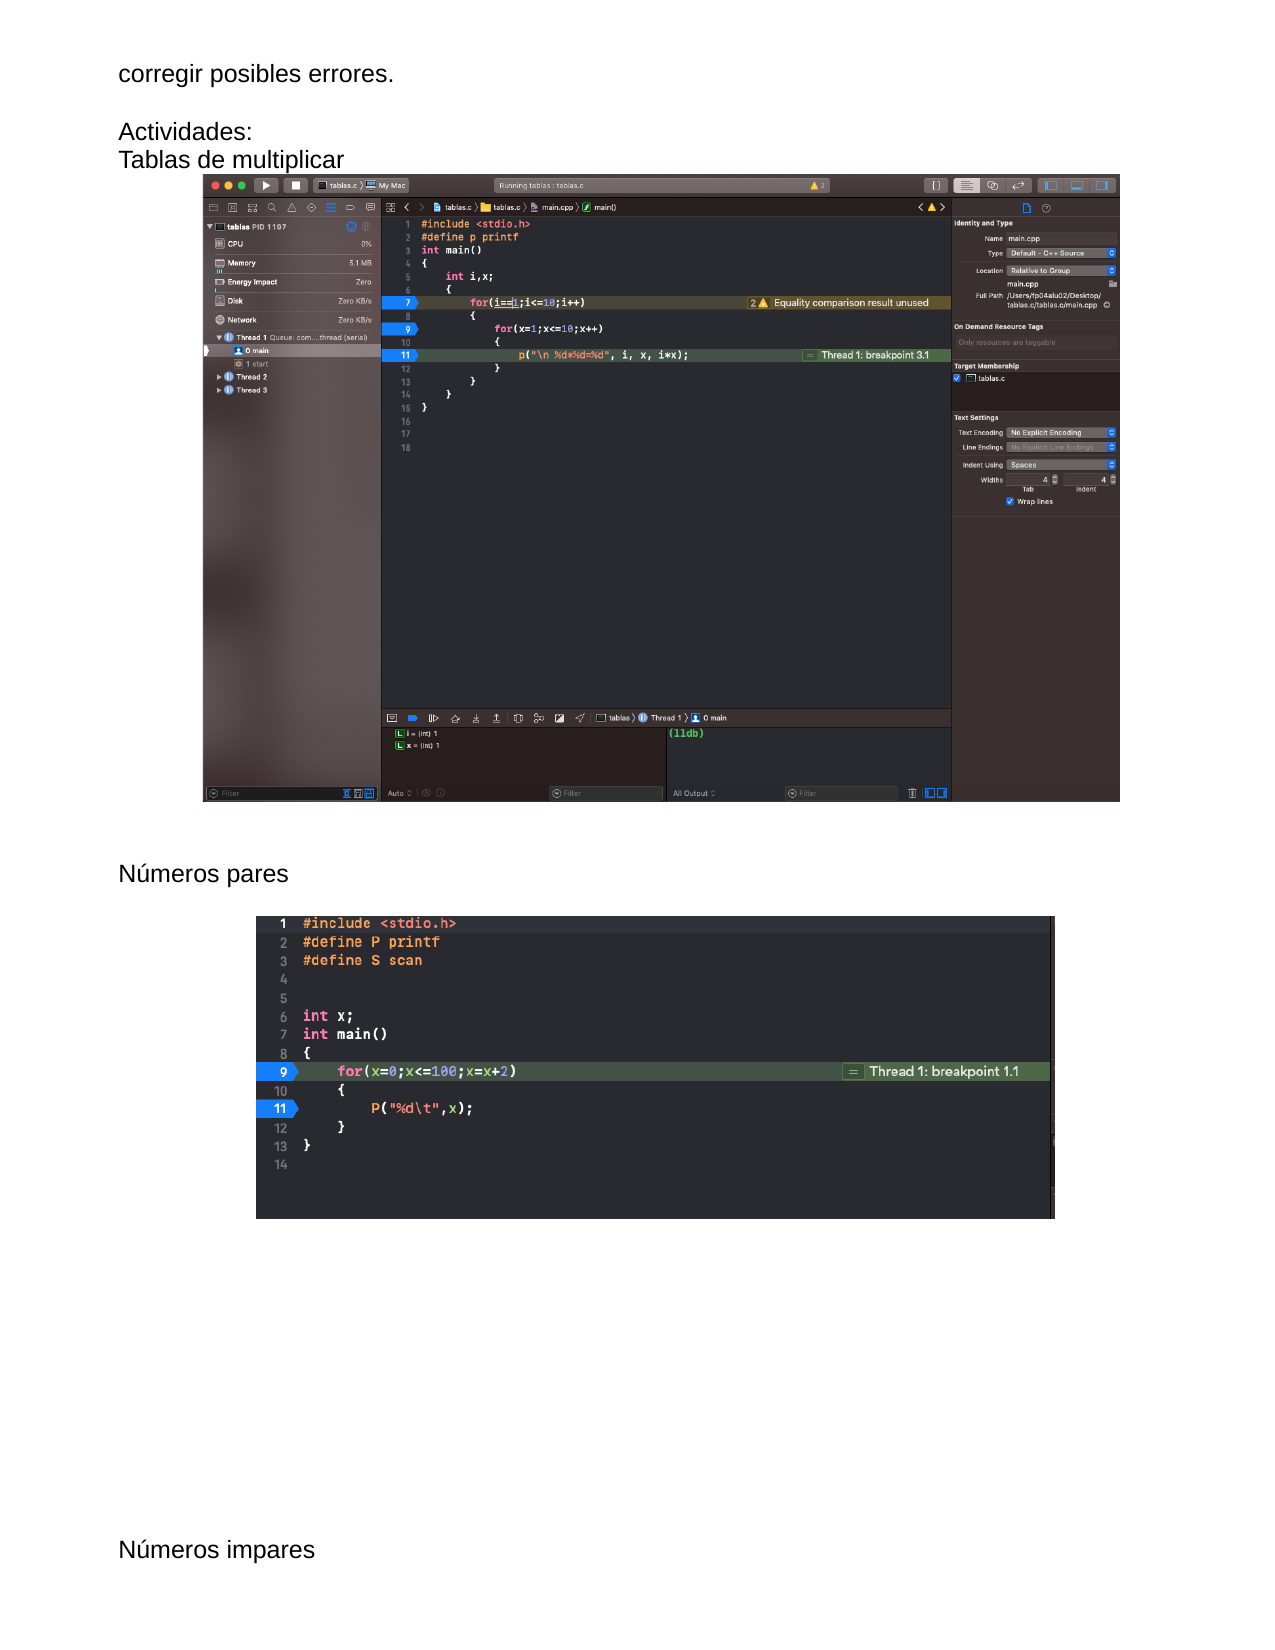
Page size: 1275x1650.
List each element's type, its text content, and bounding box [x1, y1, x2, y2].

text Números impares [118, 1535, 1205, 1563]
text Tablas de multiplicar [118, 145, 1205, 174]
text Números pares [118, 859, 1205, 888]
text Actividades: [118, 117, 1205, 145]
text corregir posibles errores. [118, 59, 1205, 88]
